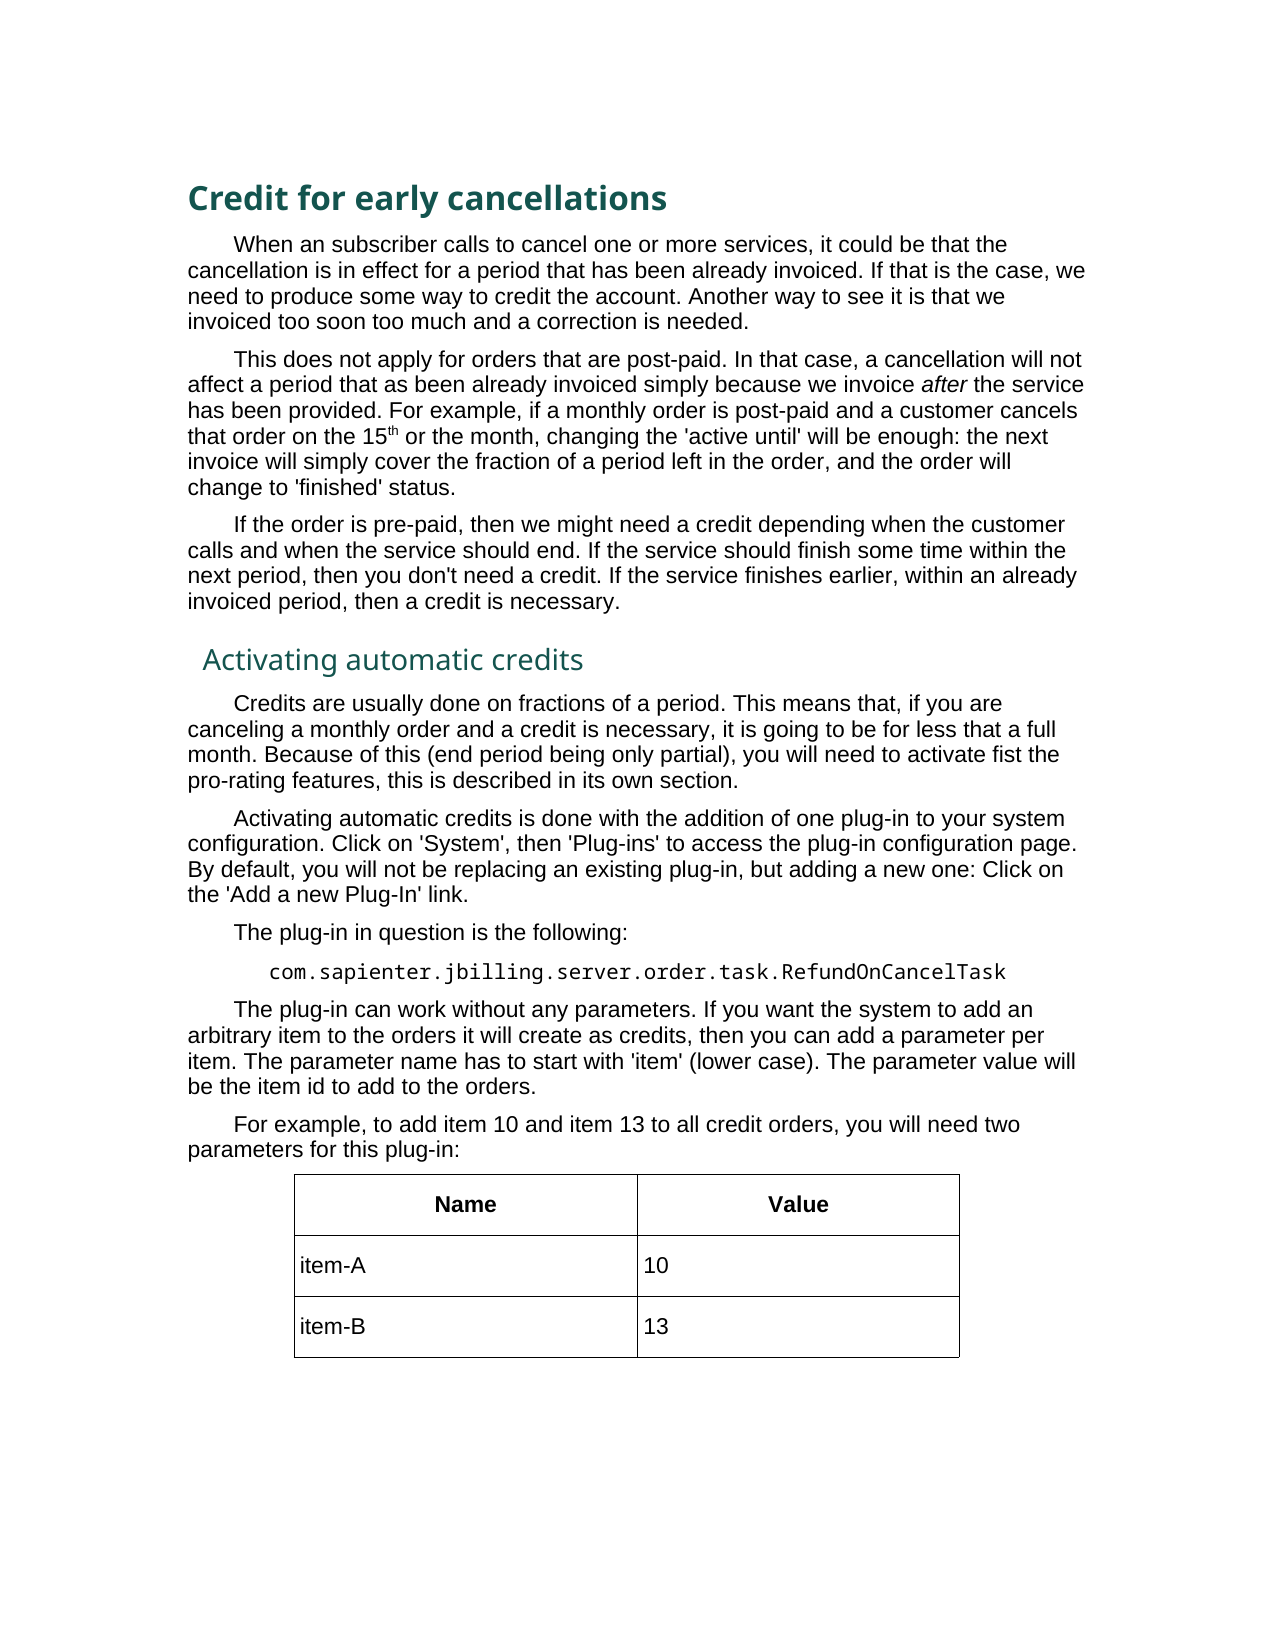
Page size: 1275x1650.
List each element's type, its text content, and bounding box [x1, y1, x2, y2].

text For example, to add item 10 and item 13 to all credit orders, you will need two parameters for this plug-in: [187, 1111, 1087, 1163]
table_cell 13 [638, 1297, 959, 1357]
subtitle Credit for early cancellations [187, 175, 1087, 220]
table_header Name [295, 1175, 637, 1235]
text If the order is pre-paid, then we might need a credit depending when the customer calls and when the service should end. If the service should finish some time within the next period, then you don't need a credit. If the service finishes earlier, within an already invoiced period, then a credit is necessary. [187, 512, 1087, 614]
text Credits are usually done on fractions of a period. This means that, if you are canceling a monthly order and a credit is necessary, it is going to be for less that a full month. Because of this (end period being only partial), you will need to activate fist the pro-rating features, this is described in its own section. [187, 691, 1087, 793]
subtitle Activating automatic credits [202, 639, 1087, 679]
text com.sapienter.jbilling.server.order.task.RefundOnCancelTask [187, 957, 1087, 985]
text This does not apply for orders that are post-paid. In that case, a cancellation will not affect a period that as been already invoiced simply because we invoice after the service has been provided. For example, if a monthly order is post-paid and a customer cancels that order on the 15th or the month, changing the 'active until' will be enough: the next invoice will simply cover the fraction of a period left in the order, and the order will change to 'finished' status. [187, 346, 1087, 500]
table_cell item-B [295, 1297, 637, 1357]
text Activating automatic credits is done with the addition of one plug-in to your system configuration. Click on 'System', then 'Plug-ins' to access the plug-in configuration page. By default, you will not be replacing an existing plug-in, but adding a new one: Click on the 'Add a new Plug-In' link. [187, 805, 1087, 908]
text When an subscriber calls to cancel one or more services, it could be that the cancellation is in effect for a period that has been already invoiced. If that is the case, we need to produce some way to credit the account. Another way to see it is that we invoiced too soon too much and a correction is needed. [187, 232, 1087, 335]
table_header Value [638, 1175, 959, 1235]
text The plug-in can work without any parameters. If you want the system to add an arbitrary item to the orders it will create as credits, then you can add a parameter per item. The parameter name has to start with 'item' (lower case). The parameter value will be the item id to add to the orders. [187, 997, 1087, 1099]
table_cell item-A [295, 1236, 637, 1296]
table_cell 10 [638, 1236, 959, 1296]
text The plug-in in question is the following: [187, 919, 1087, 945]
